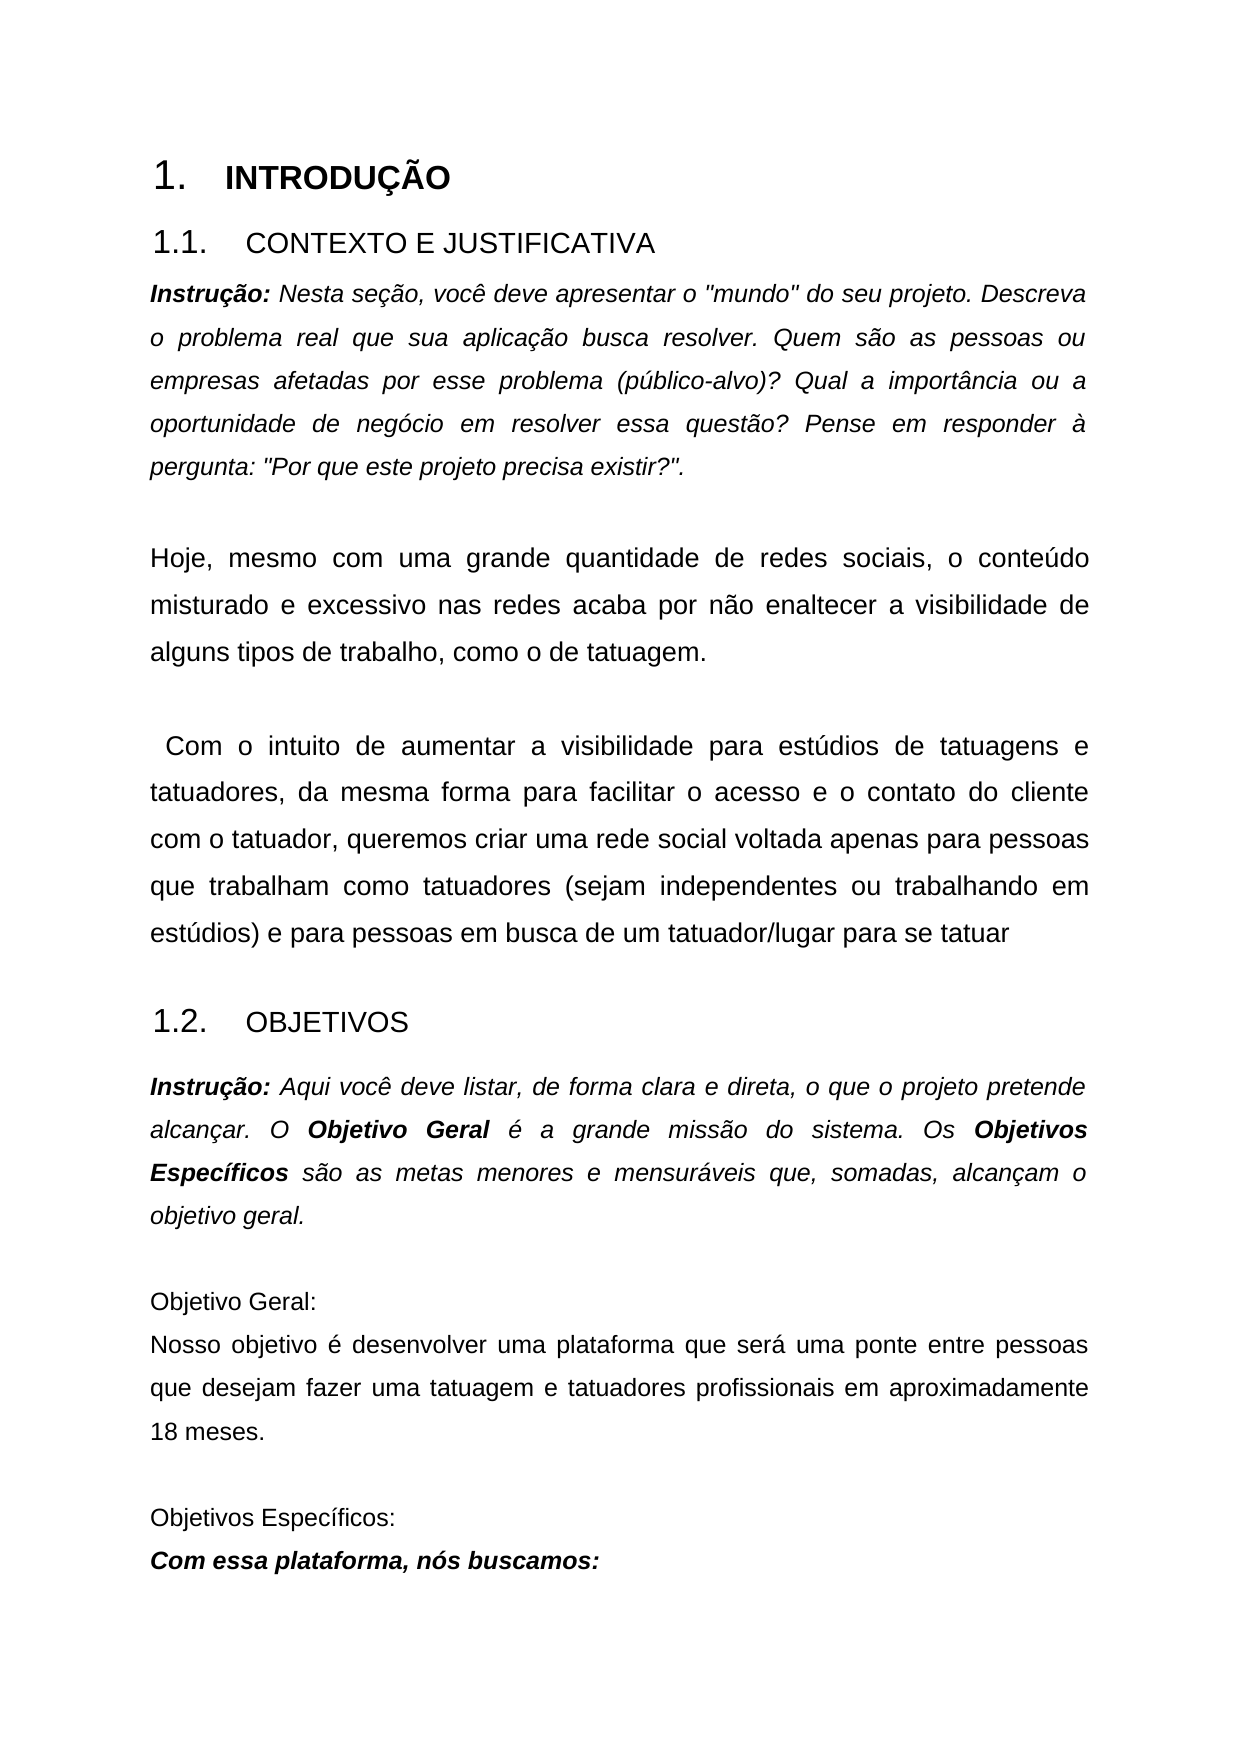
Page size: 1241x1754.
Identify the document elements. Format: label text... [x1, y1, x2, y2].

text Com o intuito de aumentar a visibilidade para estúdios de tatuagens e tatuadores, da mesma forma para facilitar o acesso e o contato do cliente com o tatuador, queremos criar uma rede social voltada apenas para pessoas que trabalham como tatuadores (sejam independentes ou trabalhando em estúdios) e para pessoas em busca de um tatuador/lugar para se tatuar [150, 729, 1090, 948]
text Hoje, mesmo com uma grande quantidade de redes sociais, o conteúdo misturado e excessivo nas redes acaba por não enaltecer a visibilidade de alguns tipos de trabalho, como o de tatuagem. [150, 542, 1090, 667]
subtitle OBJETIVOS [208, 1001, 1090, 1040]
text Nosso objetivo é desenvolver uma plataforma que será uma ponte entre pessoas que desejam fazer uma tatuagem e tatuadores profissionais em aproximadamente 18 meses. [150, 1330, 1090, 1445]
text Com essa plataforma, nós buscamos: [150, 1546, 1090, 1574]
text Instrução: Nesta seção, você deve apresentar o "mundo" do seu projeto. Descreva o problema real que sua aplicação busca resolver. Quem são as pessoas ou empresas afetadas por esse problema (público-alvo)? Qual a importância ou a oportunidade de negócio em resolver essa questão? Pense em responder à pergunta: "Por que este projeto precisa existir?". [150, 279, 1090, 481]
text Objetivos Específicos: [150, 1503, 1090, 1531]
subtitle CONTEXTO E JUSTIFICATIVA [208, 222, 1090, 260]
text Instrução: Aqui você deve listar, de forma clara e direta, o que o projeto pretende alcançar. O Objetivo Geral é a grande missão do sistema. Os Objetivos Específicos são as metas menores e mensuráveis que, somadas, alcançam o objetivo geral. [150, 1071, 1090, 1229]
text Objetivo Geral: [150, 1287, 1090, 1316]
subtitle INTRODUÇÃO [187, 150, 1090, 198]
